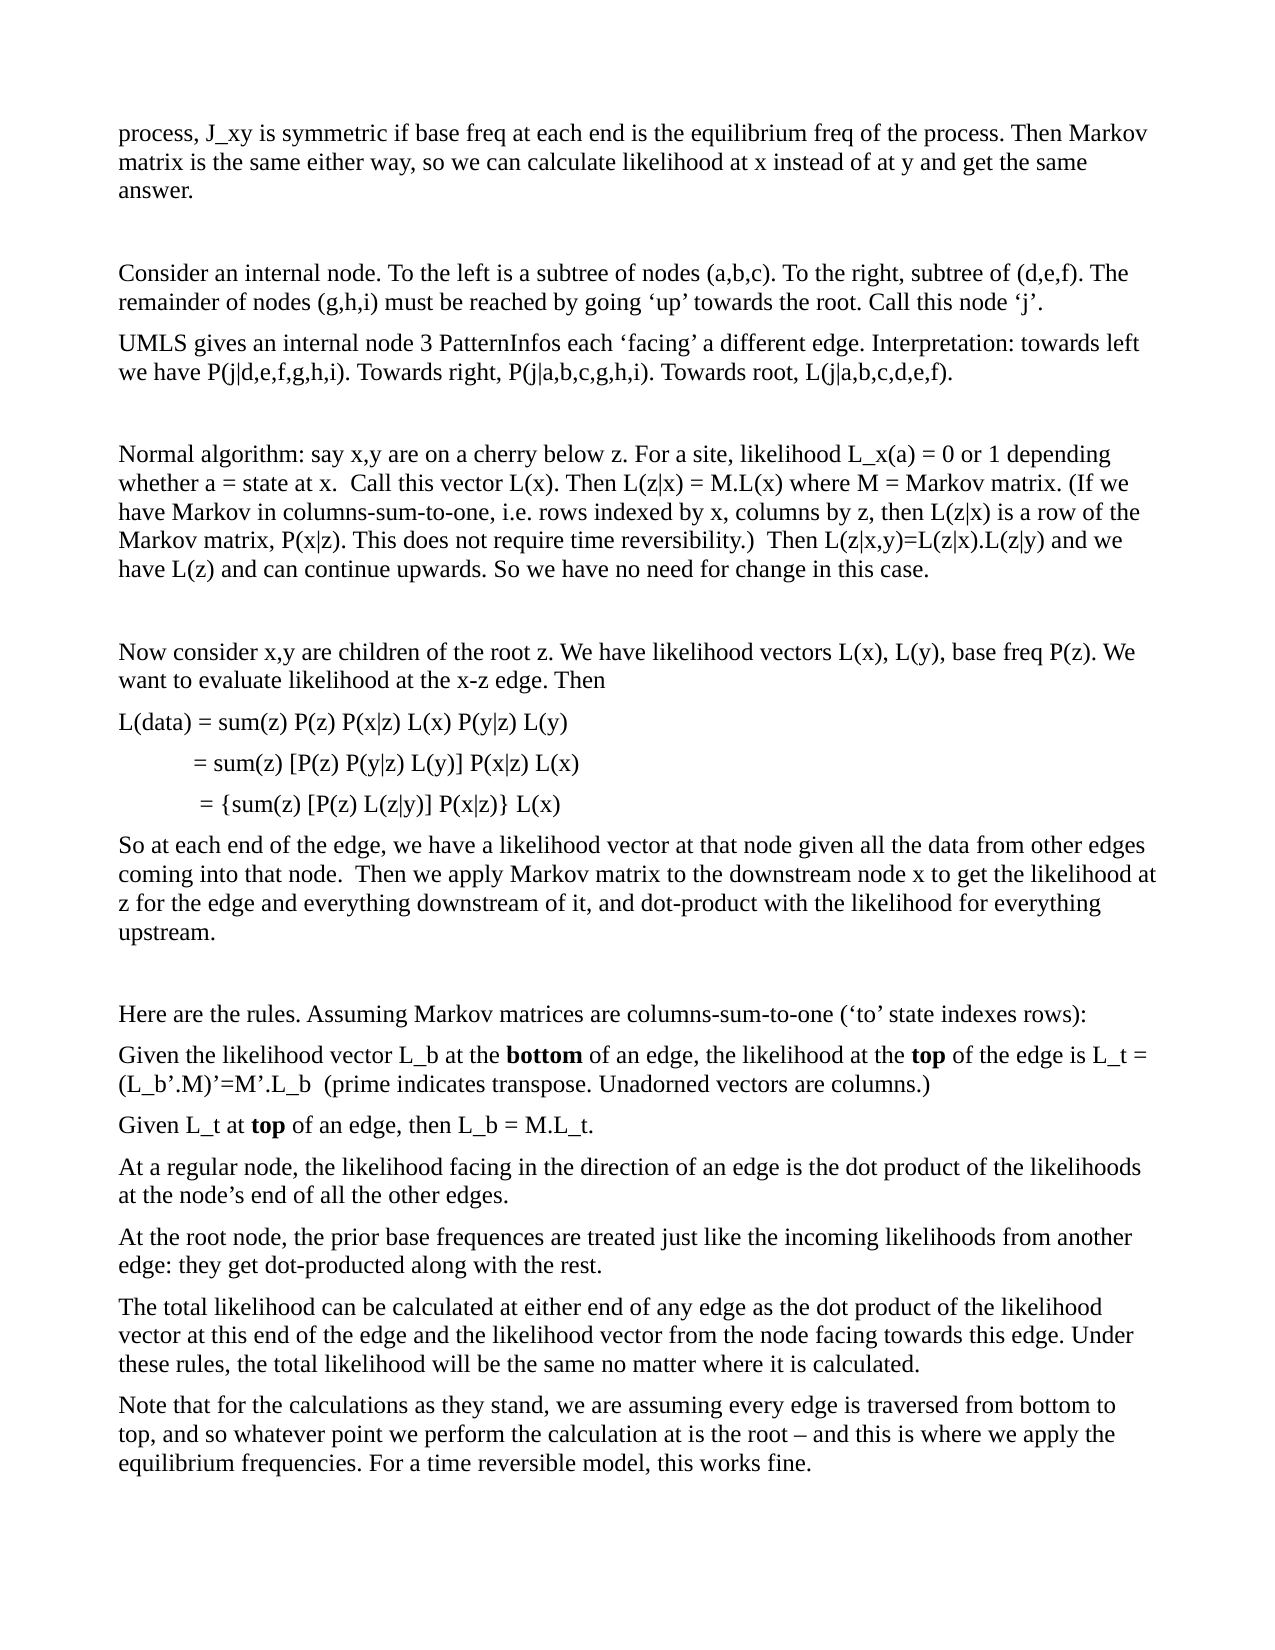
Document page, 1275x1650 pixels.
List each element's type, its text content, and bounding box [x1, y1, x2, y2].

text Consider an internal node. To the left is a subtree of nodes (a,b,c). To the right, subtree of (d,e,f). The remainder of nodes (g,h,i) must be reached by going ‘up’ towards the root. Call this node ‘j’. [118, 258, 1157, 316]
text At the root node, the prior base frequences are treated just like the incoming likelihoods from another edge: they get dot-producted along with the rest. [118, 1222, 1157, 1279]
text Given the likelihood vector L_b at the bottom of an edge, the likelihood at the top of the edge is L_t = (L_b’.M)’=M’.L_b (prime indicates transpose. Unadorned vectors are columns.) [118, 1041, 1157, 1098]
text Here are the rules. Assuming Markov matrices are columns-sum-to-one (‘to’ state indexes rows): [118, 999, 1157, 1028]
text So at each end of the edge, we have a likelihood vector at that node given all the data from other edges coming into that node. Then we apply Markov matrix to the downstream node x to get the likelihood at z for the edge and everything downstream of it, and dot-product with the likelihood for everything upstream. [118, 831, 1157, 946]
text = {sum(z) [P(z) L(z|y)] P(x|z)} L(x) [118, 789, 1157, 818]
text process, J_xy is symmetric if base freq at each end is the equilibrium freq of the process. Then Markov matrix is the same either way, so we can calculate likelihood at x instead of at y and get the same answer. [118, 118, 1157, 204]
text Now consider x,y are children of the root z. We have likelihood vectors L(x), L(y), base freq P(z). We want to evaluate likelihood at the x-z edge. Then [118, 637, 1157, 694]
text = sum(z) [P(z) P(y|z) L(y)] P(x|z) L(x) [118, 748, 1157, 777]
text Normal algorithm: say x,y are on a cherry below z. For a site, likelihood L_x(a) = 0 or 1 depending whether a = state at x. Call this vector L(x). Then L(z|x) = M.L(x) where M = Markov matrix. (If we have Markov in columns-sum-to-one, i.e. rows indexed by x, columns by z, then L(z|x) is a row of the Markov matrix, P(x|z). This does not require time reversibility.) Then L(z|x,y)=L(z|x).L(z|y) and we have L(z) and can continue upwards. So we have no need for change in this case. [118, 439, 1157, 583]
text At a regular node, the likelihood facing in the direction of an edge is the dot product of the likelihoods at the node’s end of all the other edges. [118, 1152, 1157, 1209]
text The total likelihood can be calculated at either end of any edge as the dot product of the likelihood vector at this end of the edge and the likelihood vector from the node facing towards this edge. Under these rules, the total likelihood will be the same no matter where it is calculated. [118, 1292, 1157, 1378]
text L(data) = sum(z) P(z) P(x|z) L(x) P(y|z) L(y) [118, 707, 1157, 736]
text UMLS gives an internal node 3 PatternInfos each ‘facing’ a different edge. Interpretation: towards left we have P(j|d,e,f,g,h,i). Towards right, P(j|a,b,c,g,h,i). Towards root, L(j|a,b,c,d,e,f). [118, 328, 1157, 386]
text Given L_t at top of an edge, then L_b = M.L_t. [118, 1111, 1157, 1139]
text Note that for the calculations as they stand, we are assuming every edge is traversed from bottom to top, and so whatever point we perform the calculation at is the root – and this is where we apply the equilibrium frequencies. For a time reversible model, this works fine. [118, 1391, 1157, 1477]
